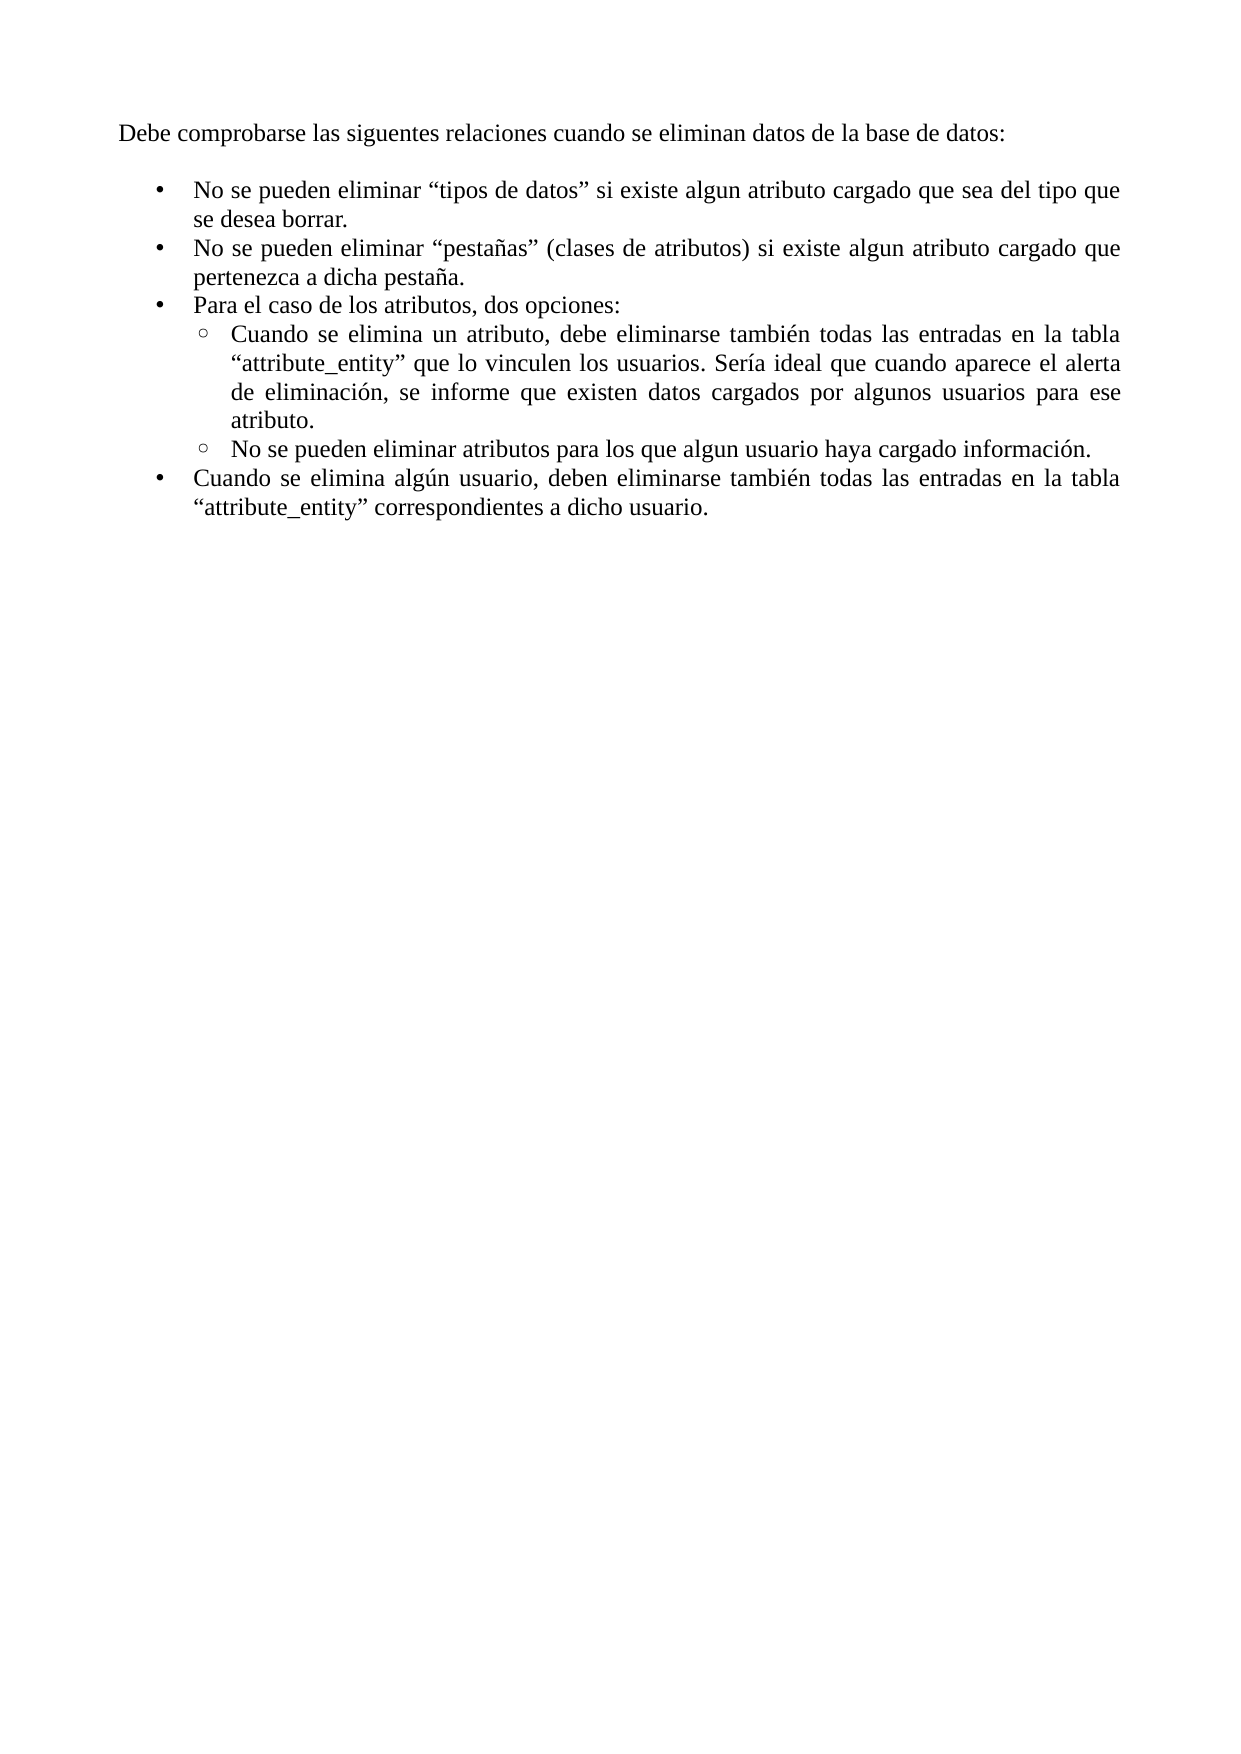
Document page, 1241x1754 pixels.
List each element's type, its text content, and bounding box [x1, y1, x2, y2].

list Cuando se elimina algún usuario, deben eliminarse también todas las entradas en la tabla “attribute_entity” correspondientes a dicho usuario. [156, 463, 1122, 521]
list No se pueden eliminar atributos para los que algun usuario haya cargado información. [193, 434, 1122, 463]
list No se pueden eliminar “tipos de datos” si existe algun atributo cargado que sea del tipo que se desea borrar. [156, 176, 1122, 233]
text Debe comprobarse las siguentes relaciones cuando se eliminan datos de la base de datos: [118, 118, 1122, 147]
list No se pueden eliminar “pestañas” (clases de atributos) si existe algun atributo cargado que pertenezca a dicha pestaña. [156, 233, 1122, 291]
list Cuando se elimina un atributo, debe eliminarse también todas las entradas en la tabla “attribute_entity” que lo vinculen los usuarios. Sería ideal que cuando aparece el alerta de eliminación, se informe que existen datos cargados por algunos usuarios para ese atributo. [193, 319, 1122, 434]
list Para el caso de los atributos, dos opciones: [156, 291, 1122, 319]
